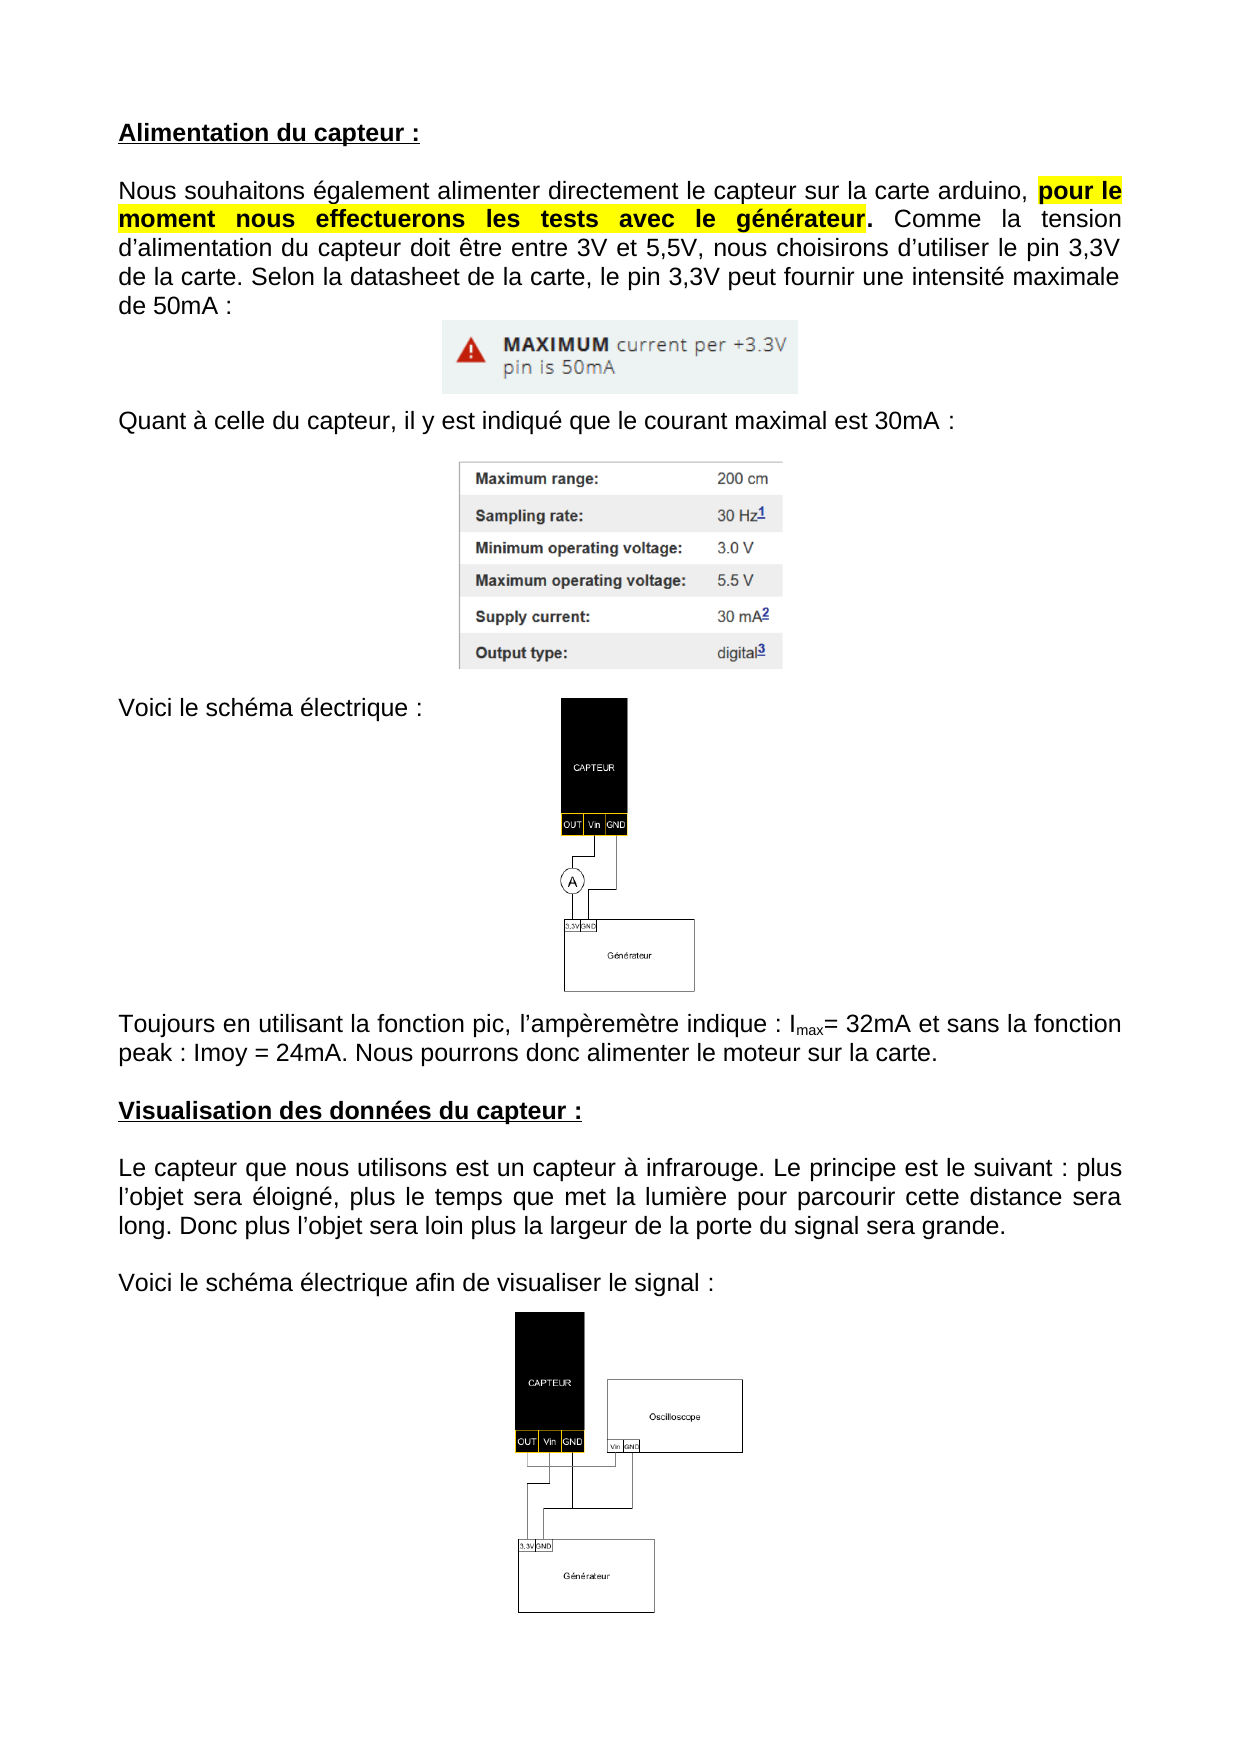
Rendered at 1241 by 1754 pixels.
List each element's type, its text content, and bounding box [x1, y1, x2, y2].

text Le capteur que nous utilisons est un capteur à infrarouge. Le principe est le suivant : plus l’objet sera éloigné, plus le temps que met la lumière pour parcourir cette distance sera long. Donc plus l’objet sera loin plus la largeur de la porte du signal sera grande. [118, 1153, 1122, 1239]
picture [457, 460, 783, 669]
text Voici le schéma électrique afin de visualiser le signal : [118, 1268, 1122, 1297]
picture [492, 1303, 748, 1617]
picture [442, 320, 799, 394]
text Nous souhaitons également alimenter directement le capteur sur la carte arduino, pour le moment nous effectuerons les tests avec le générateur. Comme la tension d’alimentation du capteur doit être entre 3V et 5,5V, nous choisirons d’utiliser le pin 3,3V de la carte. Selon la datasheet de la carte, le pin 3,3V peut fournir une intensité maximale de 50mA : [118, 176, 1122, 319]
text Quant à celle du capteur, il y est indiqué que le courant maximal est 30mA : [118, 406, 1122, 434]
text Toujours en utilisant la fonction pic, l’ampèremètre indique : Imax= 32mA et sans la fonction peak : Imoy = 24mA. Nous pourrons donc alimenter le moteur sur la carte. [118, 1009, 1122, 1067]
text Voici le schéma électrique : [118, 693, 539, 722]
text Visualisation des données du capteur : [118, 1096, 1122, 1124]
text [702, 693, 1122, 722]
text Alimentation du capteur : [118, 118, 1122, 147]
picture [539, 676, 702, 998]
